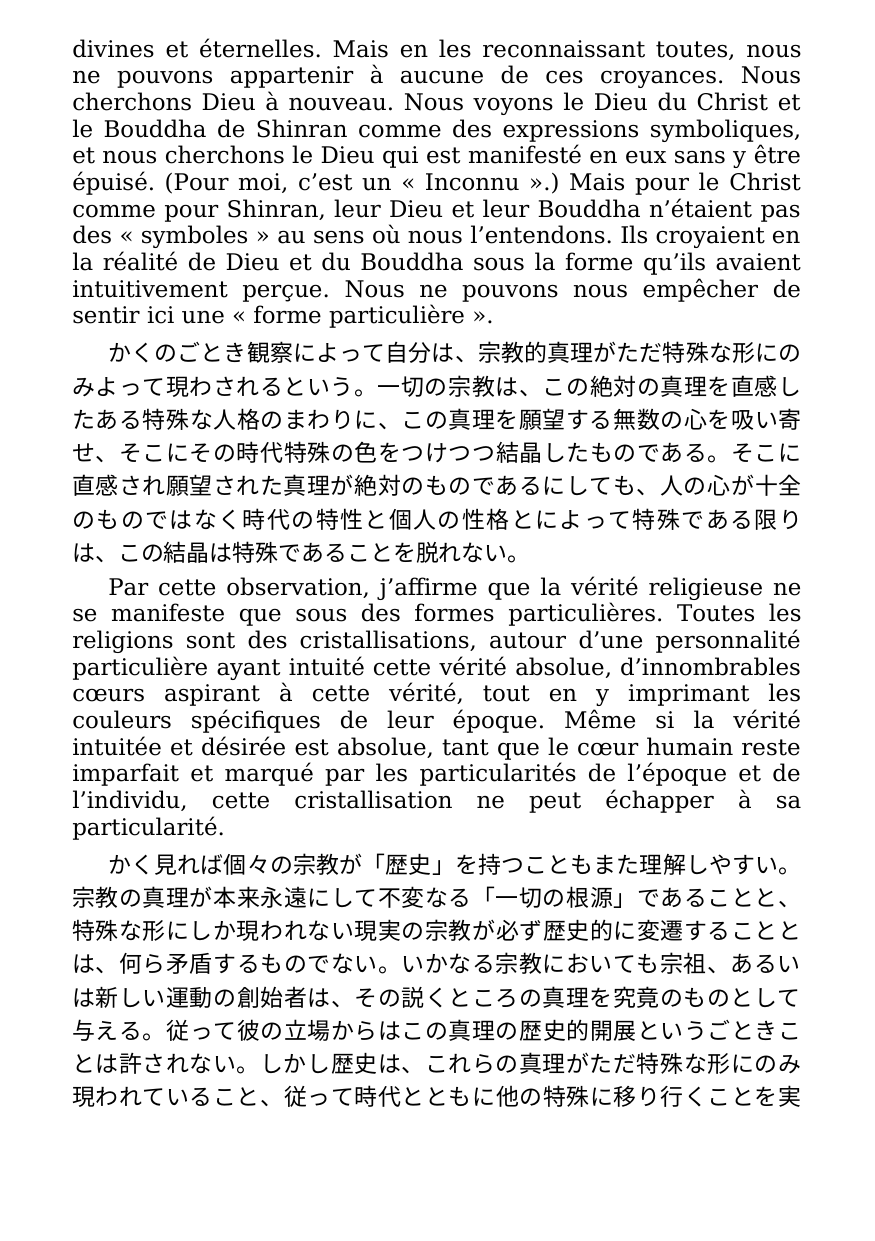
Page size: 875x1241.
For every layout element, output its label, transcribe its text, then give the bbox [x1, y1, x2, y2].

text Par cette observation, j’affirme que la vérité religieuse ne se manifeste que sous des formes particulières. Toutes les religions sont des cristallisations, autour d’une personnalité particulière ayant intuité cette vérité absolue, d’innombrables cœurs aspirant à cette vérité, tout en y imprimant les couleurs spécifiques de leur époque. Même si la vérité intuitée et désirée est absolue, tant que le cœur humain reste imparfait et marqué par les particularités de l’époque et de l’individu, cette cristallisation ne peut échapper à sa particularité. [72, 574, 802, 841]
text かく見れば個々の宗教が「歴史」を持つこともまた理解しやすい。宗教の真理が本来永遠にして不変なる「一切の根源」であることと、特殊な形にしか現われない現実の宗教が必ず歴史的に変遷することとは、何ら矛盾するものでない。いかなる宗教においても宗祖、あるいは新しい運動の創始者は、その説くところの真理を究竟のものとして与える。従って彼の立場からはこの真理の歴史的開展というごときことは許されない。しかし歴史は、これらの真理がただ特殊な形にのみ現われていること、従って時代とともに他の特殊に移り行くことを実 [72, 846, 802, 1112]
text かくのごとき観察によって自分は、宗教的真理がただ特殊な形にのみよって現わされるという。一切の宗教は、この絶対の真理を直感したある特殊な人格のまわりに、この真理を願望する無数の心を吸い寄せ、そこにその時代特殊の色をつけつつ結晶したものである。そこに直感され願望された真理が絶対のものであるにしても、人の心が十全のものではなく時代の特性と個人の性格とによって特殊である限りは、この結晶は特殊であることを脱れない。 [72, 335, 802, 568]
text divines et éternelles. Mais en les reconnaissant toutes, nous ne pouvons appartenir à aucune de ces croyances. Nous cherchons Dieu à nouveau. Nous voyons le Dieu du Christ et le Bouddha de Shinran comme des expressions symboliques, et nous cherchons le Dieu qui est manifesté en eux sans y être épuisé. (Pour moi, c’est un « Inconnu ».) Mais pour le Christ comme pour Shinran, leur Dieu et leur Bouddha n’étaient pas des « symboles » au sens où nous l’entendons. Ils croyaient en la réalité de Dieu et du Bouddha sous la forme qu’ils avaient intuitivement perçue. Nous ne pouvons nous empêcher de sentir ici une « forme particulière ». [72, 36, 802, 329]
